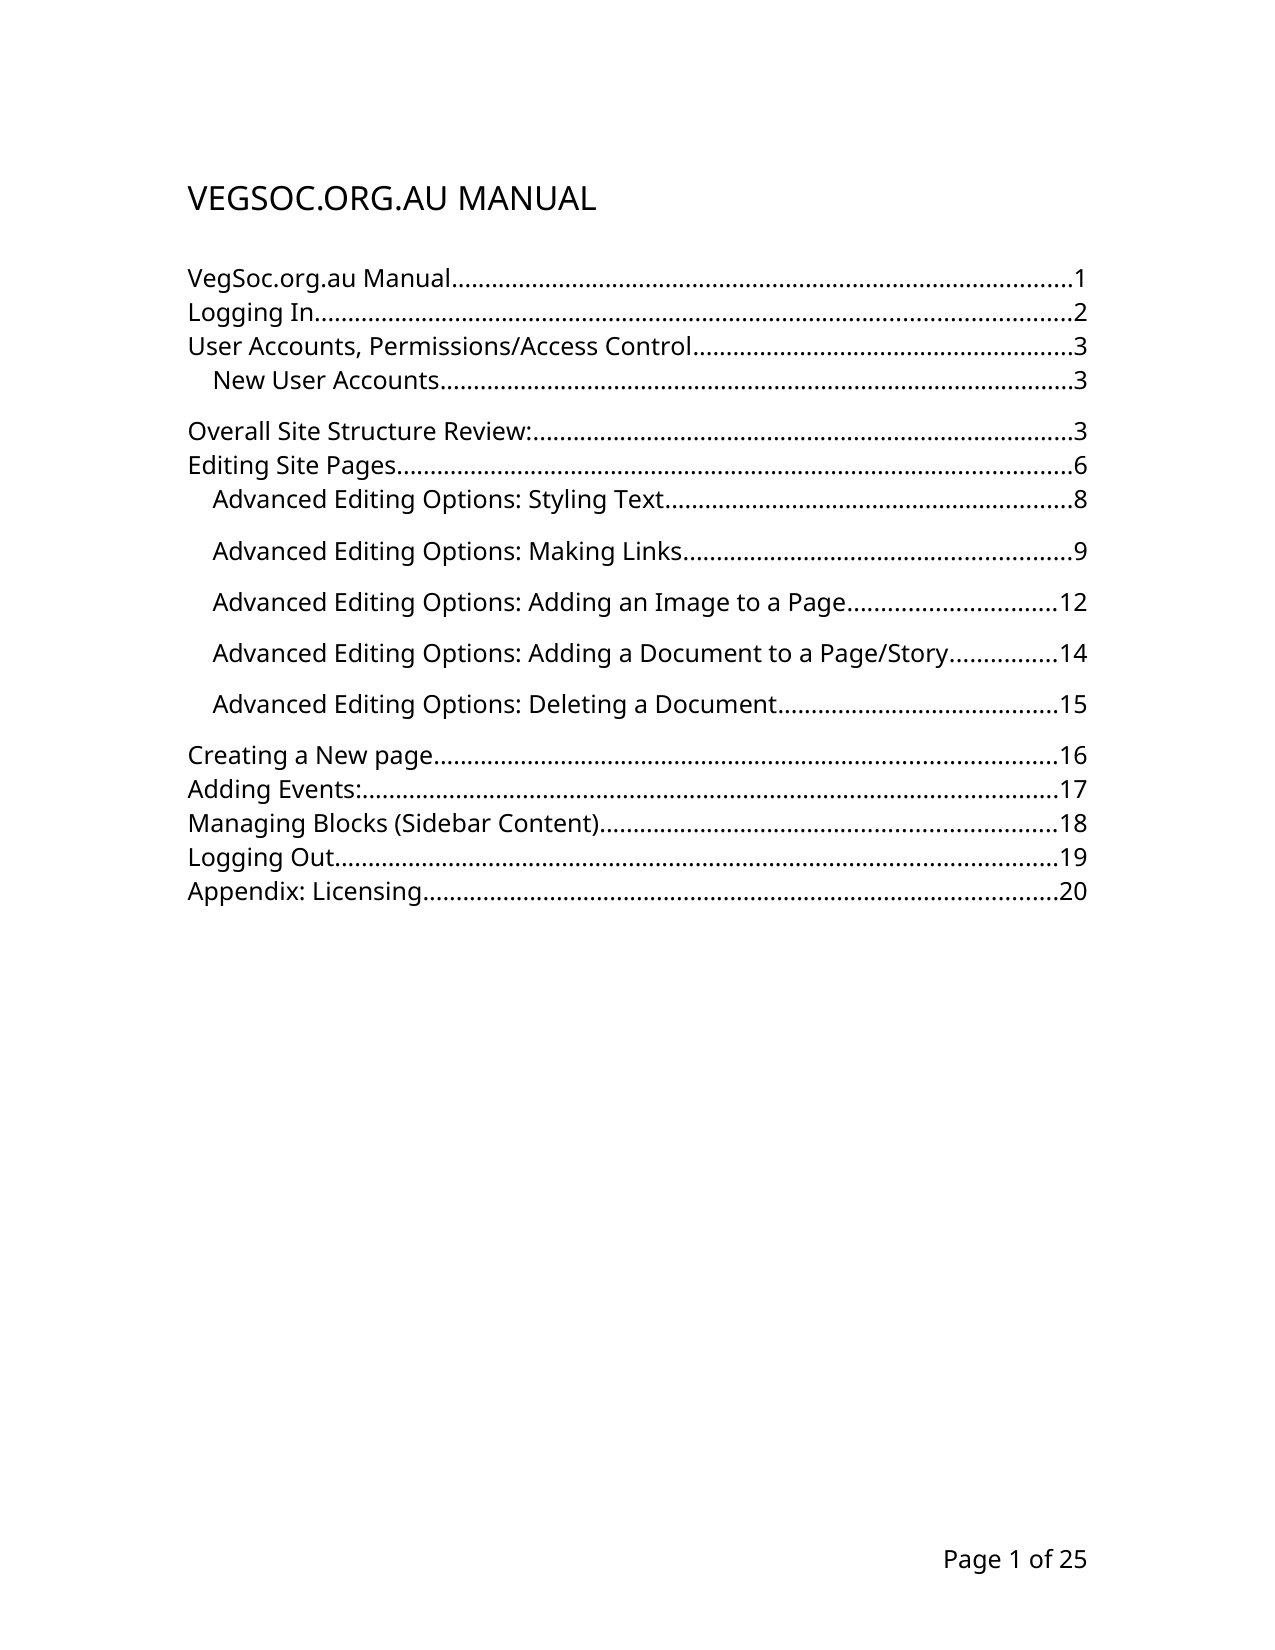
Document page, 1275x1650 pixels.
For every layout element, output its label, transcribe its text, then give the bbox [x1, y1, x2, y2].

text Editing Site Pages 6 [187, 448, 1087, 482]
text Appendix: Licensing 20 [187, 873, 1087, 908]
text Advanced Editing Options: Making Links 9 [212, 533, 1087, 567]
text Advanced Editing Options: Adding an Image to a Page 12 [212, 584, 1087, 618]
text Advanced Editing Options: Adding a Document to a Page/Story 14 [212, 635, 1087, 669]
text Adding Events: 17 [187, 771, 1087, 805]
text Advanced Editing Options: Styling Text 8 [212, 482, 1087, 516]
text Logging Out 19 [187, 839, 1087, 873]
text Creating a New page 16 [187, 737, 1087, 771]
text User Accounts, Permissions/Access Control 3 [187, 329, 1087, 363]
text Logging In 2 [187, 295, 1087, 329]
text New User Accounts 3 [212, 363, 1087, 397]
text Advanced Editing Options: Deleting a Document 15 [212, 686, 1087, 720]
text VegSoc.org.au Manual 1 [187, 261, 1087, 295]
text Overall Site Structure Review: 3 [187, 414, 1087, 448]
text Managing Blocks (Sidebar Content) 18 [187, 805, 1087, 839]
subtitle VegSoc.org.au Manual [187, 175, 1087, 220]
